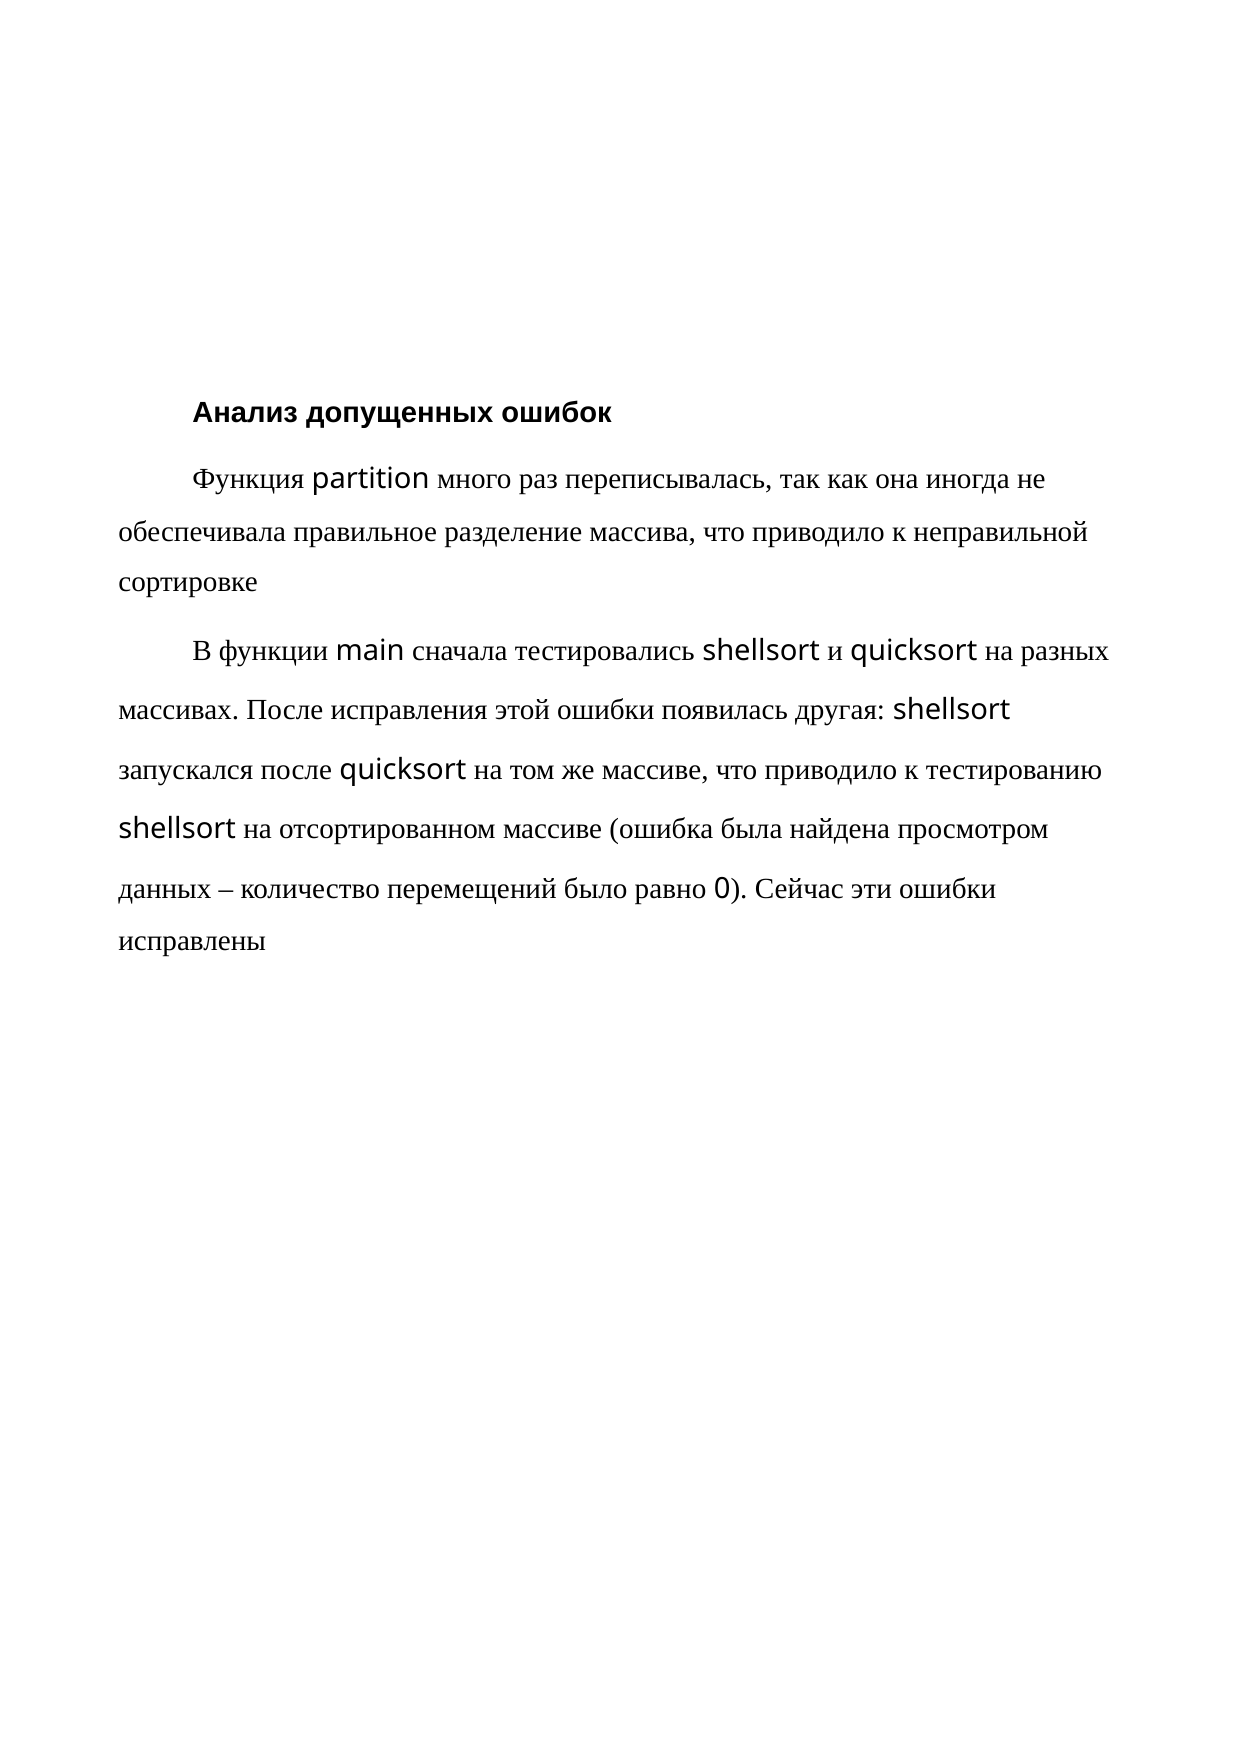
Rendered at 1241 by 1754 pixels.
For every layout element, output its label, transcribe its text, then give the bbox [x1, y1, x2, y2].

subtitle Анализ допущенных ошибок [118, 395, 1122, 428]
text В функции main сначала тестировались shellsort и quicksort на разных массивах. После исправления этой ошибки появилась другая: shellsort запускался после quicksort на том же массиве, что приводило к тестированию shellsort на отсортированном массиве (ошибка была найдена просмотром данных – количество перемещений было равно 0). Сейчас эти ошибки исправлены [118, 629, 1122, 957]
text Функция partition много раз переписывалась, так как она иногда не обеспечивала правильное разделение массива, что приводило к неправильной сортировке [118, 457, 1122, 598]
